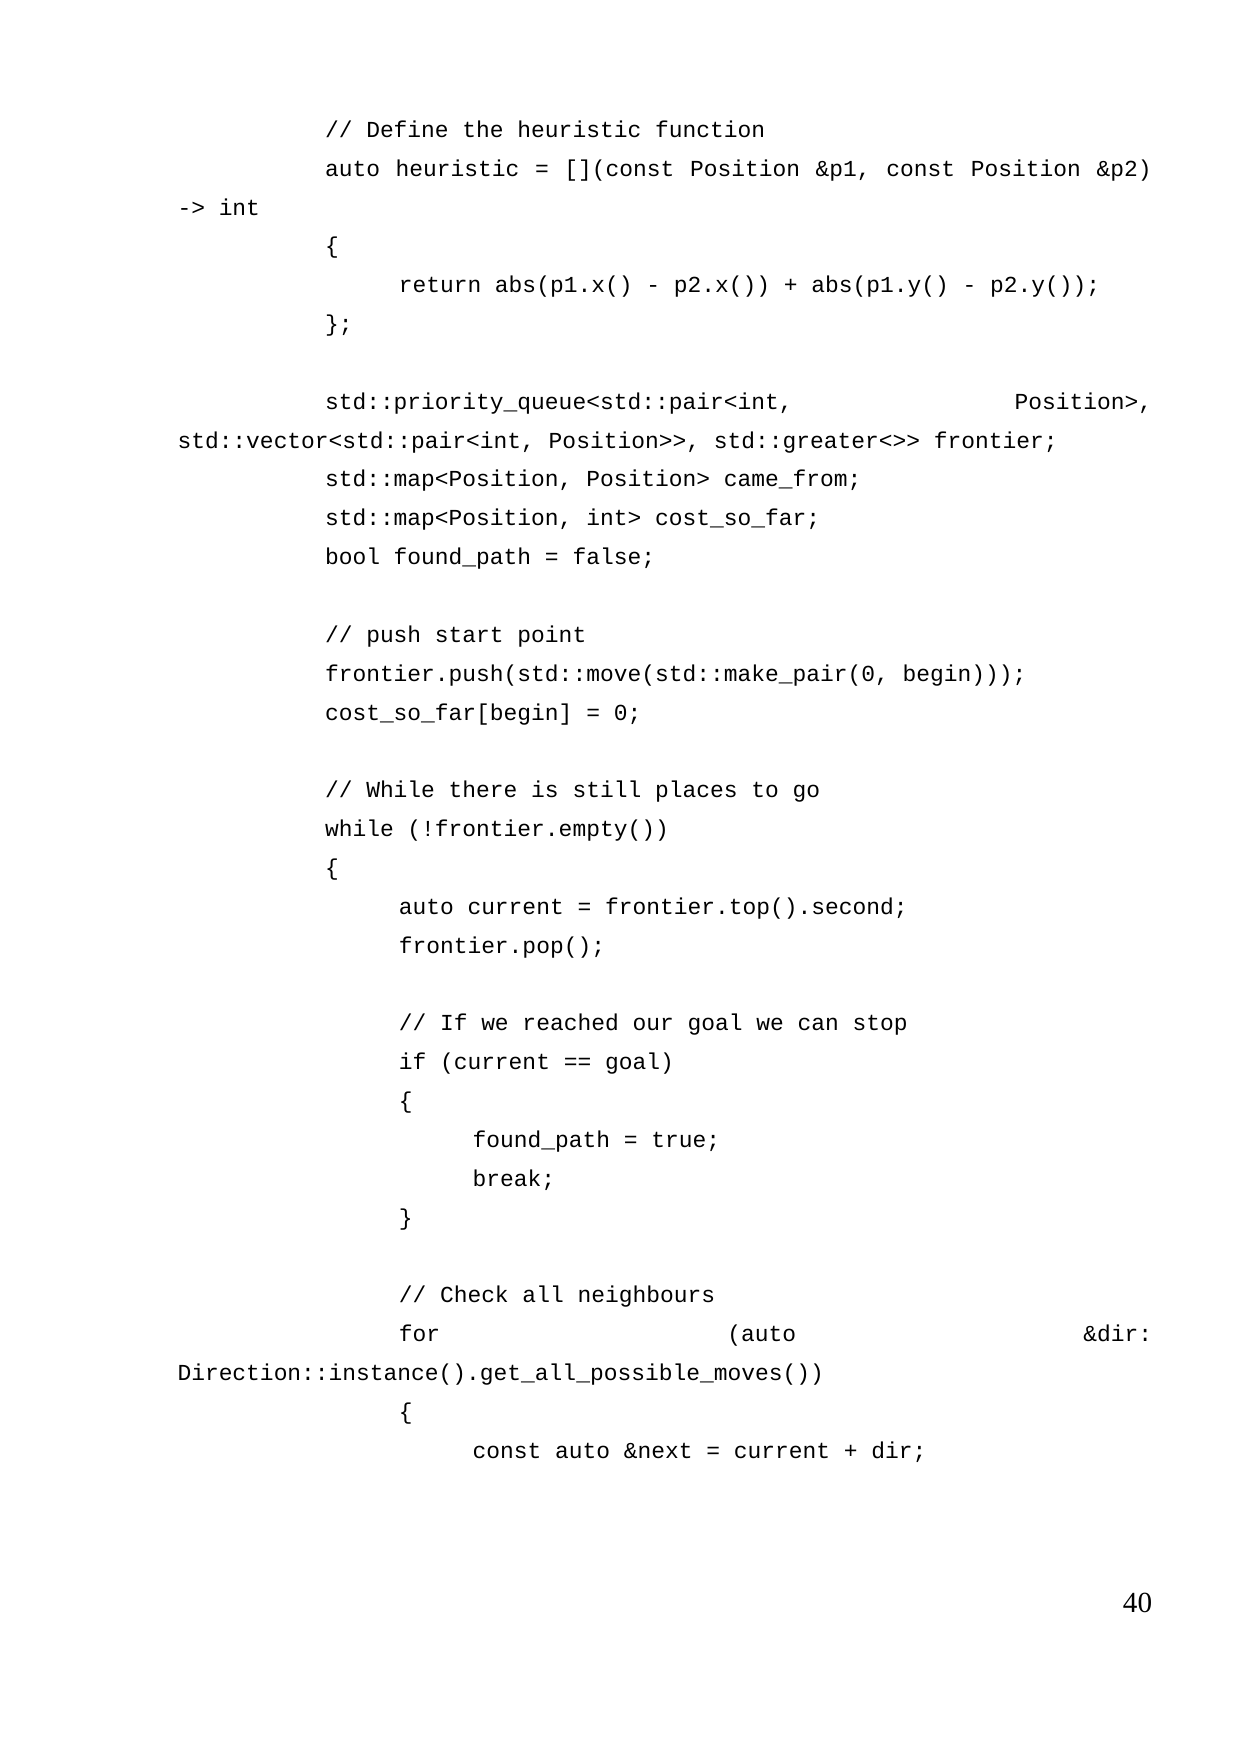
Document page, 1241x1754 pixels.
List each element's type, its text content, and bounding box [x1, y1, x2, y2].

text // While there is still places to go [177, 779, 1152, 804]
text frontier.pop(); [177, 934, 1152, 960]
text std::priority_queue<std::pair<int, Position>, std::vector<std::pair<int, Position>>, std::greater<>> frontier; [177, 390, 1152, 455]
text const auto &next = current + dir; [177, 1439, 1152, 1465]
text // Check all neighbours [177, 1284, 1152, 1310]
text }; [177, 312, 1152, 338]
text auto heuristic = [](const Position &p1, const Position &p2) -> int [177, 157, 1152, 222]
text // If we reached our goal we can stop [177, 1012, 1152, 1038]
text bool found_path = false; [177, 546, 1152, 571]
text return abs(p1.x() - p2.x()) + abs(p1.y() - p2.y()); [177, 273, 1152, 299]
text if (current == goal) [177, 1051, 1152, 1077]
text std::map<Position, Position> came_from; [177, 468, 1152, 494]
text { [177, 856, 1152, 882]
text while (!frontier.empty()) [177, 817, 1152, 843]
text { [177, 1089, 1152, 1115]
text for (auto &dir: Direction::instance().get_all_possible_moves()) [177, 1323, 1152, 1387]
text { [177, 235, 1152, 261]
text // push start point [177, 623, 1152, 649]
text { [177, 1400, 1152, 1426]
text // Define the heuristic function [177, 118, 1152, 144]
text frontier.push(std::move(std::make_pair(0, begin))); [177, 662, 1152, 688]
text found_path = true; [177, 1128, 1152, 1154]
text } [177, 1206, 1152, 1232]
text std::map<Position, int> cost_so_far; [177, 507, 1152, 533]
text auto current = frontier.top().second; [177, 895, 1152, 921]
text break; [177, 1167, 1152, 1193]
text cost_so_far[begin] = 0; [177, 701, 1152, 727]
